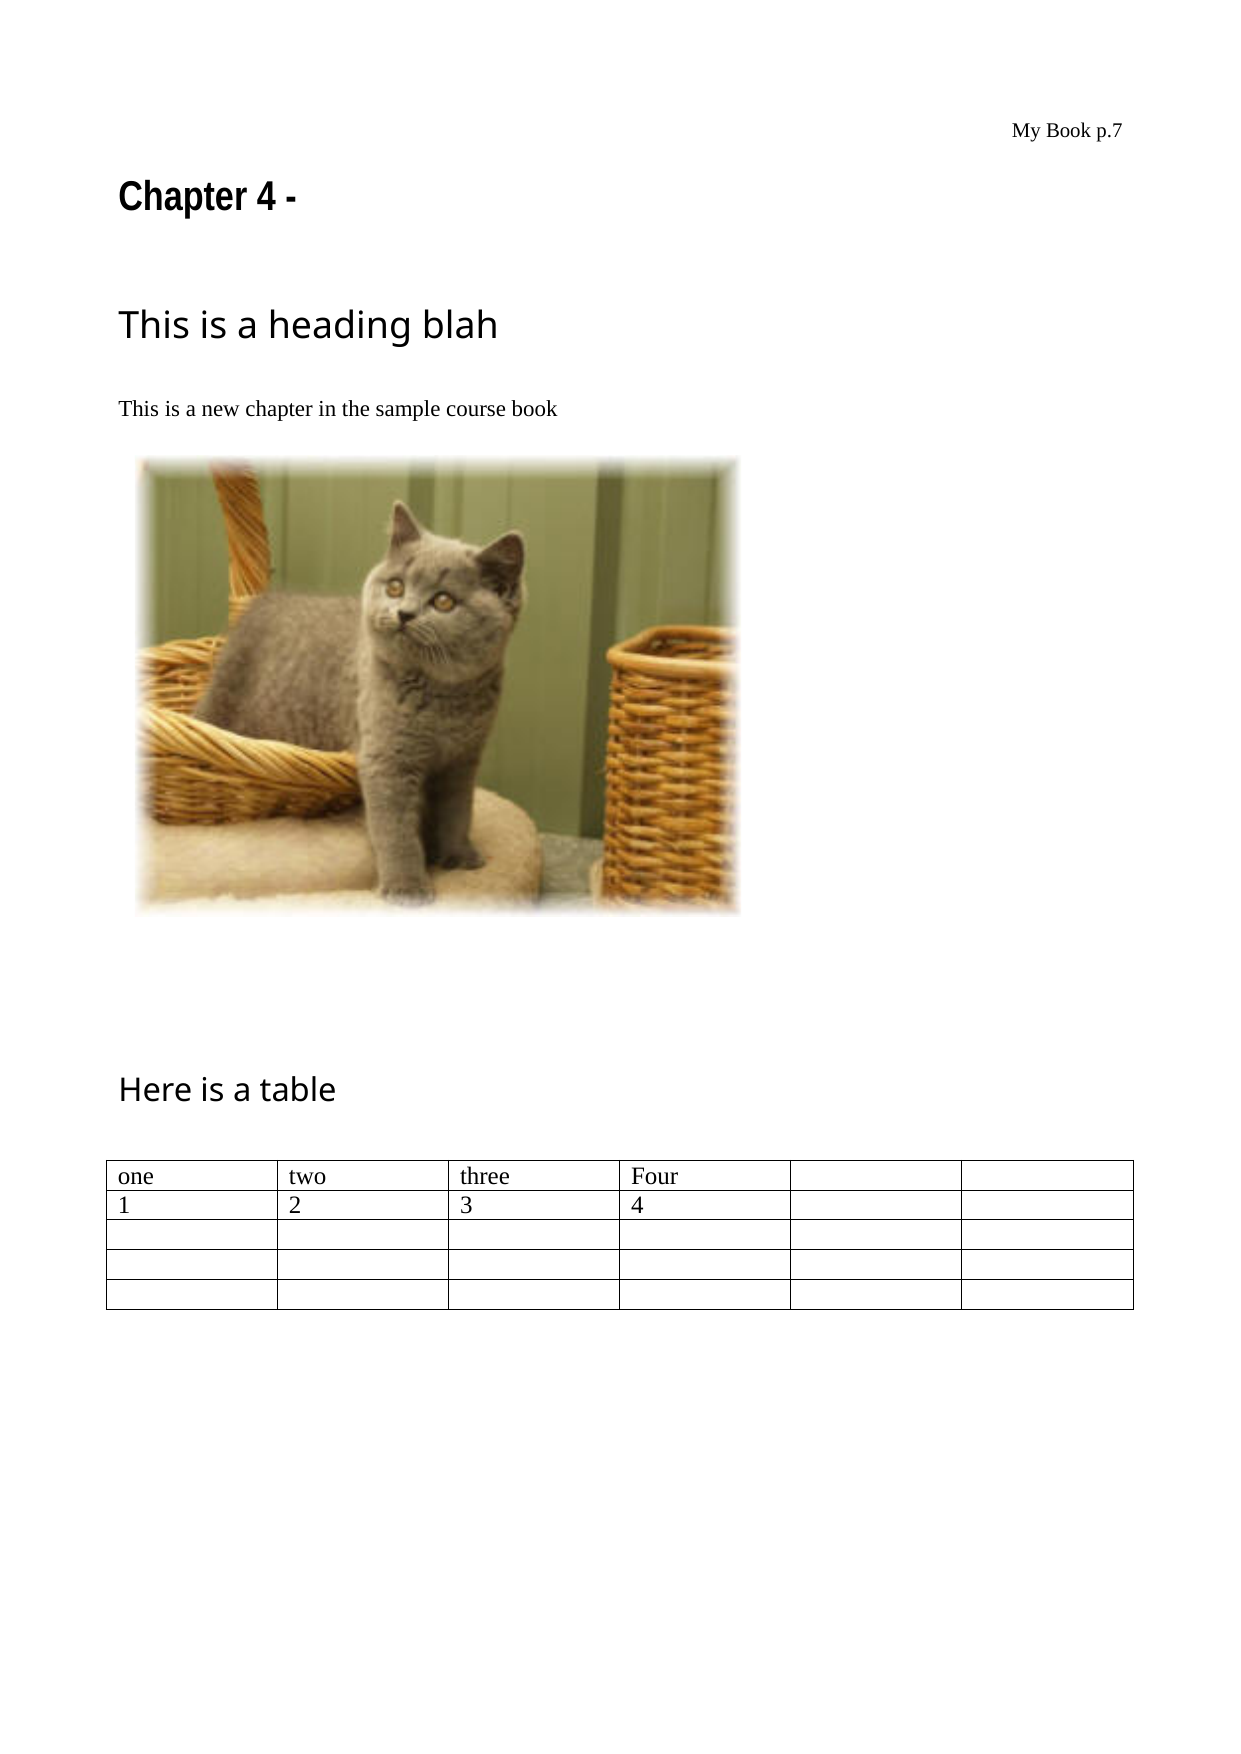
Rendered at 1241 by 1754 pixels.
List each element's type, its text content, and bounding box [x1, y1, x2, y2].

table_cell [962, 1191, 1133, 1219]
text This is a heading blah [118, 299, 1122, 350]
table_cell [620, 1250, 790, 1279]
table_cell [278, 1220, 448, 1249]
table_cell [107, 1280, 277, 1309]
text Here is a table [118, 1066, 1122, 1110]
table_cell [962, 1280, 1133, 1309]
table_cell [449, 1220, 619, 1249]
table_cell [791, 1220, 961, 1249]
table_cell [107, 1220, 277, 1249]
table_cell [791, 1191, 961, 1219]
table_header three [449, 1161, 619, 1189]
table_header two [278, 1161, 448, 1189]
table_header [791, 1161, 961, 1189]
table_header Four [620, 1161, 790, 1189]
table_cell [107, 1250, 277, 1279]
table_cell [449, 1280, 619, 1309]
table_cell 4 [620, 1191, 790, 1219]
table_cell [791, 1280, 961, 1309]
table_cell [620, 1280, 790, 1309]
picture [134, 455, 742, 917]
table_header one [107, 1161, 277, 1189]
table_cell [278, 1250, 448, 1279]
table_cell [962, 1220, 1133, 1249]
table_cell [449, 1250, 619, 1279]
table_cell [791, 1250, 961, 1279]
table_header [962, 1161, 1133, 1189]
title Chapter 4 - [118, 172, 1122, 219]
table_cell [620, 1220, 790, 1249]
table_cell 1 [107, 1191, 277, 1219]
table_cell [278, 1280, 448, 1309]
table_cell 3 [449, 1191, 619, 1219]
text This is a new chapter in the sample course book [118, 395, 1122, 421]
table_cell 2 [278, 1191, 448, 1219]
table_cell [962, 1250, 1133, 1279]
